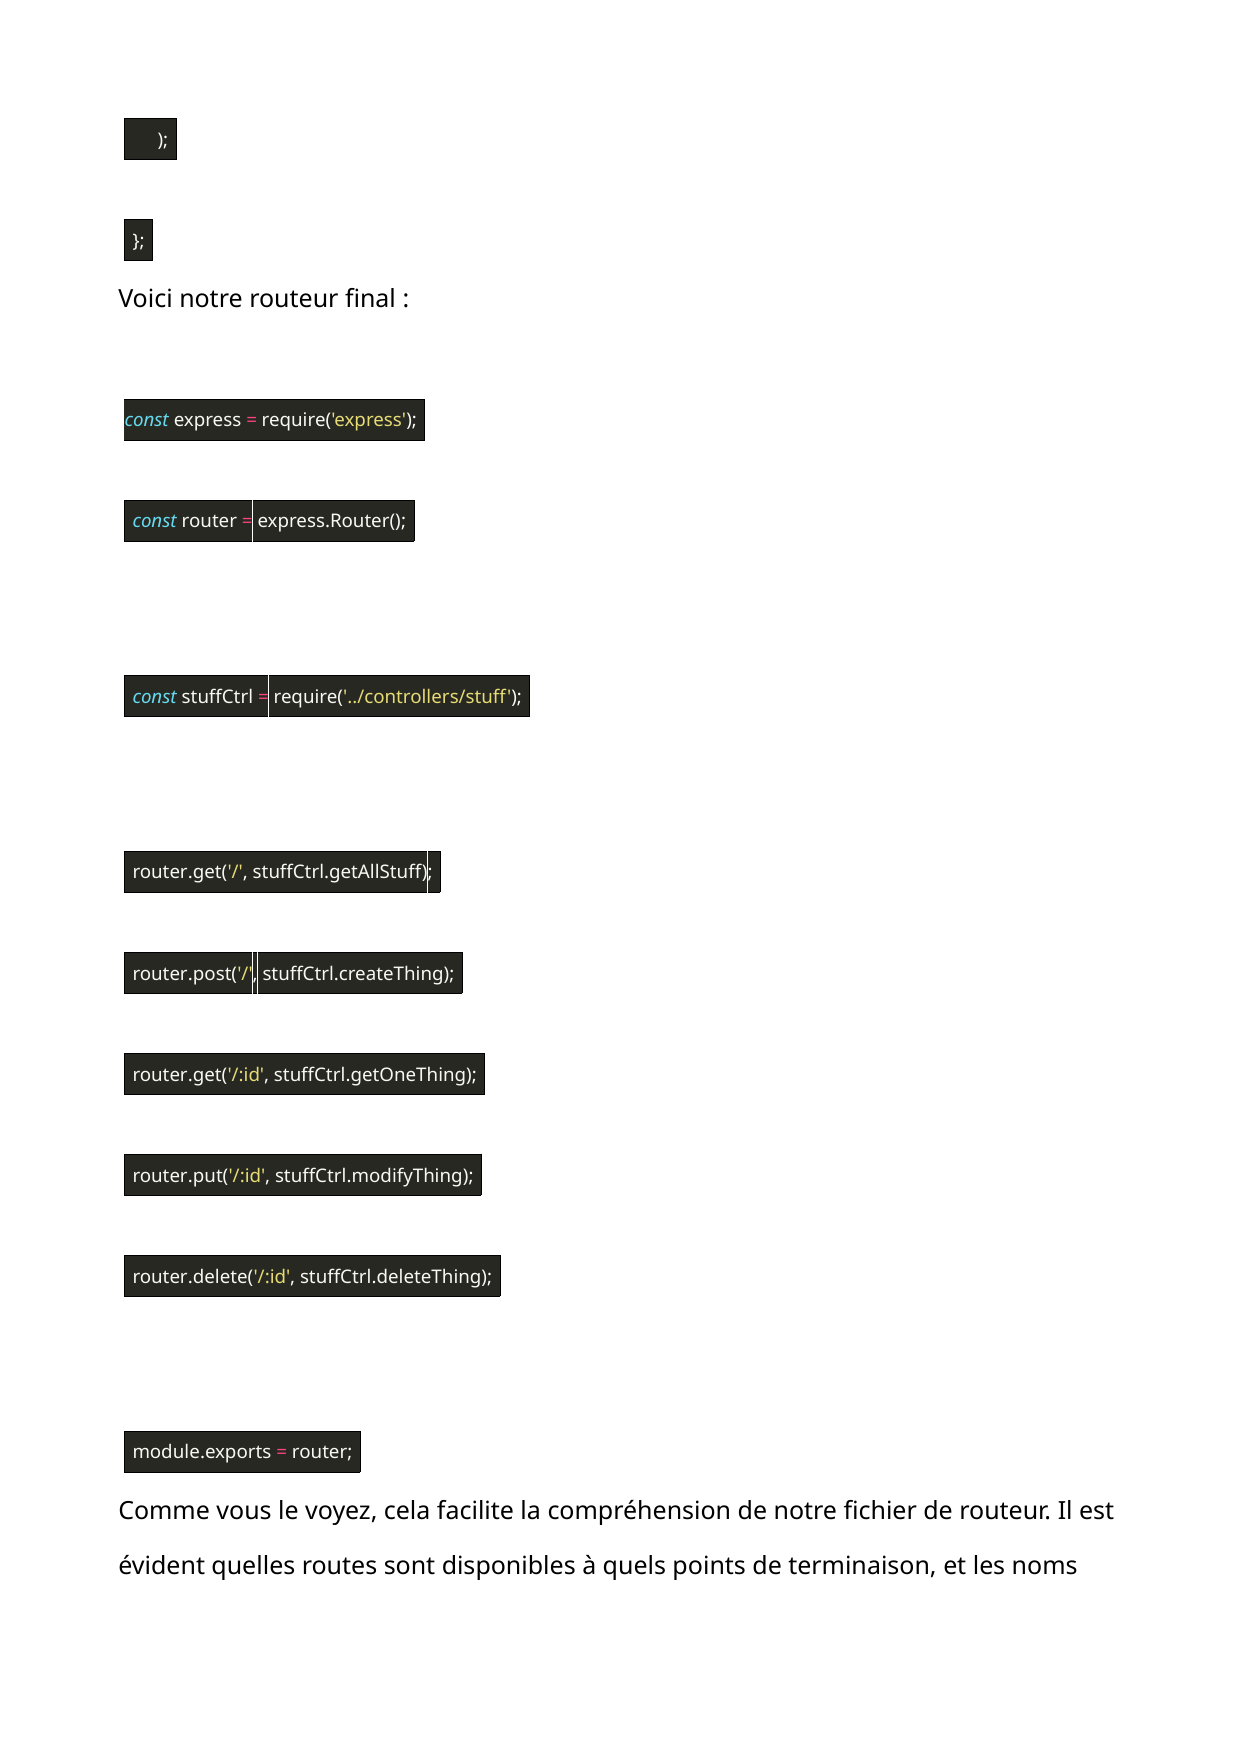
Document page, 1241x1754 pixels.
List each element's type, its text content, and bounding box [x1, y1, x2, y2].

text const express = require('express'); [124, 400, 424, 440]
text router.put('/:id', stuffCtrl.modifyThing); [125, 1155, 481, 1195]
text const router = express.Router(); [125, 501, 414, 541]
text router.delete('/:id', stuffCtrl.deleteThing); [125, 1256, 500, 1296]
text [177, 118, 1111, 159]
text Comme vous le voyez, cela facilite la compréhension de notre fichier de routeur. Il est évident quelles routes sont disponibles à quels points de terminaison, et les noms [118, 1492, 1122, 1582]
text module.exports = router; [125, 1432, 360, 1472]
text router.get('/', stuffCtrl.getAllStuff); [125, 852, 440, 892]
text [361, 1431, 1111, 1472]
text ); [125, 119, 176, 159]
text [482, 1154, 1111, 1195]
text [415, 500, 1111, 541]
text [153, 219, 1111, 261]
text Voici notre routeur final : [118, 281, 1122, 315]
text router.get('/:id', stuffCtrl.getOneThing); [125, 1054, 484, 1094]
text [501, 1255, 1111, 1296]
text router.post('/', stuffCtrl.createThing); [125, 953, 462, 993]
text [425, 399, 1111, 440]
text [485, 1053, 1111, 1094]
text [463, 952, 1111, 993]
text }; [125, 220, 152, 260]
text const stuffCtrl = require('../controllers/stuff'); [125, 676, 529, 716]
text [441, 851, 1111, 892]
text [530, 675, 1111, 717]
